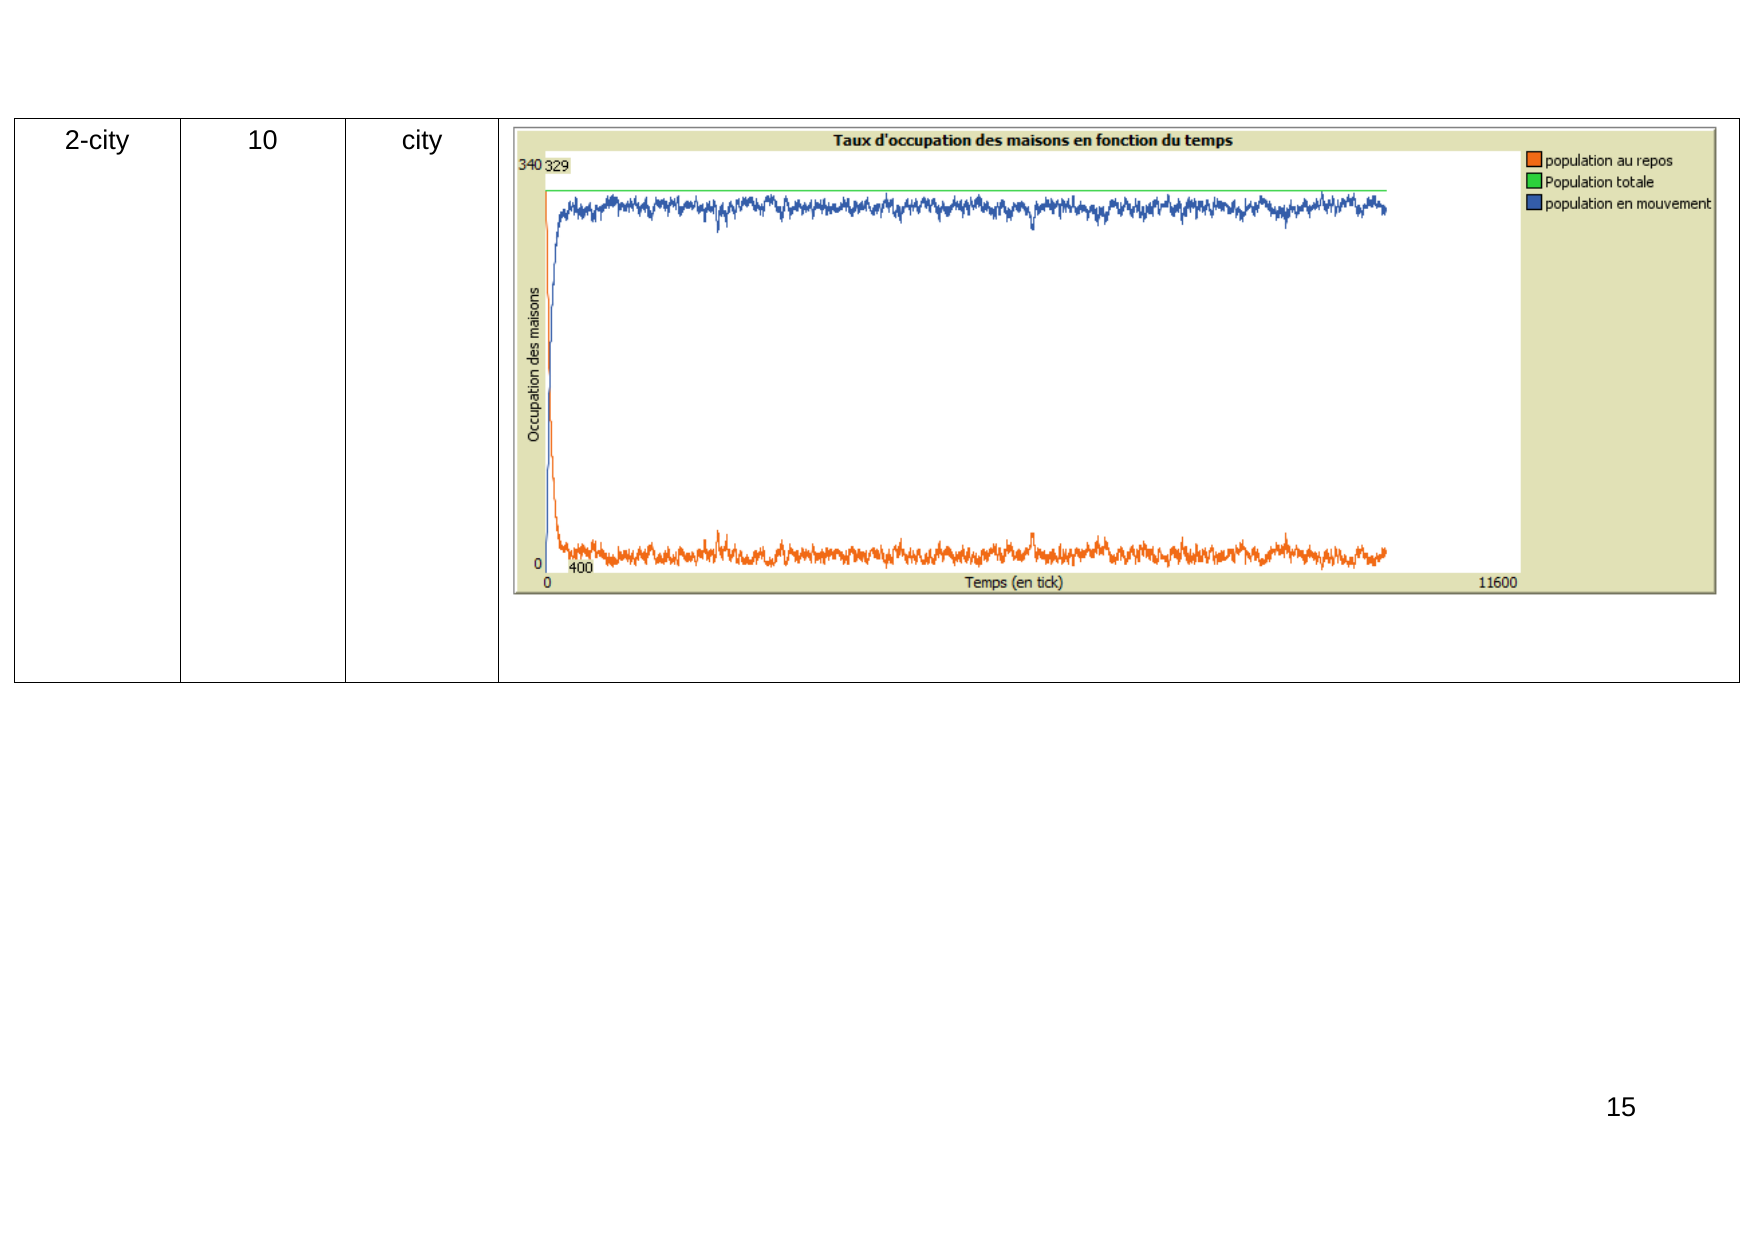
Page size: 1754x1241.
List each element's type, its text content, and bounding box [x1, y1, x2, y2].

picture [504, 123, 1734, 608]
table_cell city [346, 119, 498, 682]
table_cell 10 [181, 119, 345, 682]
table_cell [499, 119, 1739, 682]
table_cell 2-city [15, 119, 180, 682]
